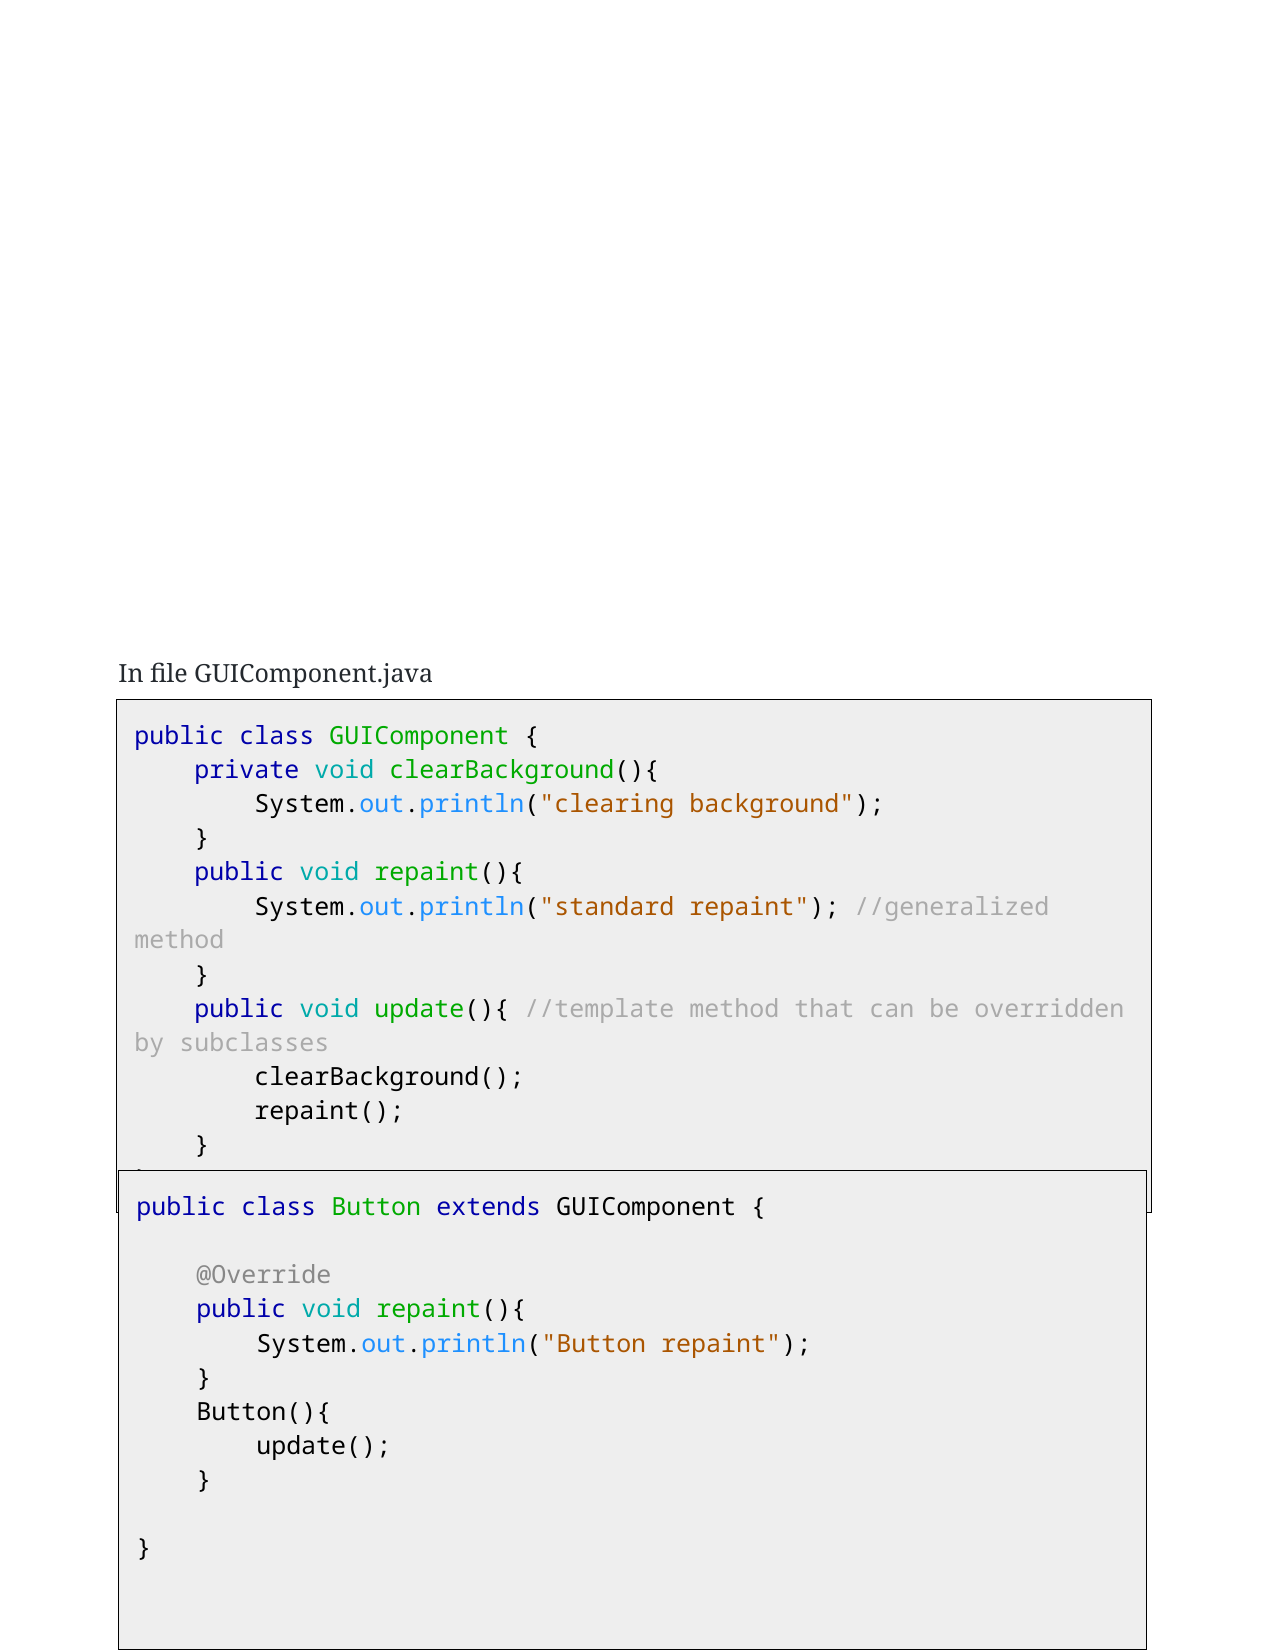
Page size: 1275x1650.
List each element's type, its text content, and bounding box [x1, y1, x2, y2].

text In file GUIComponent.java [118, 656, 1157, 690]
